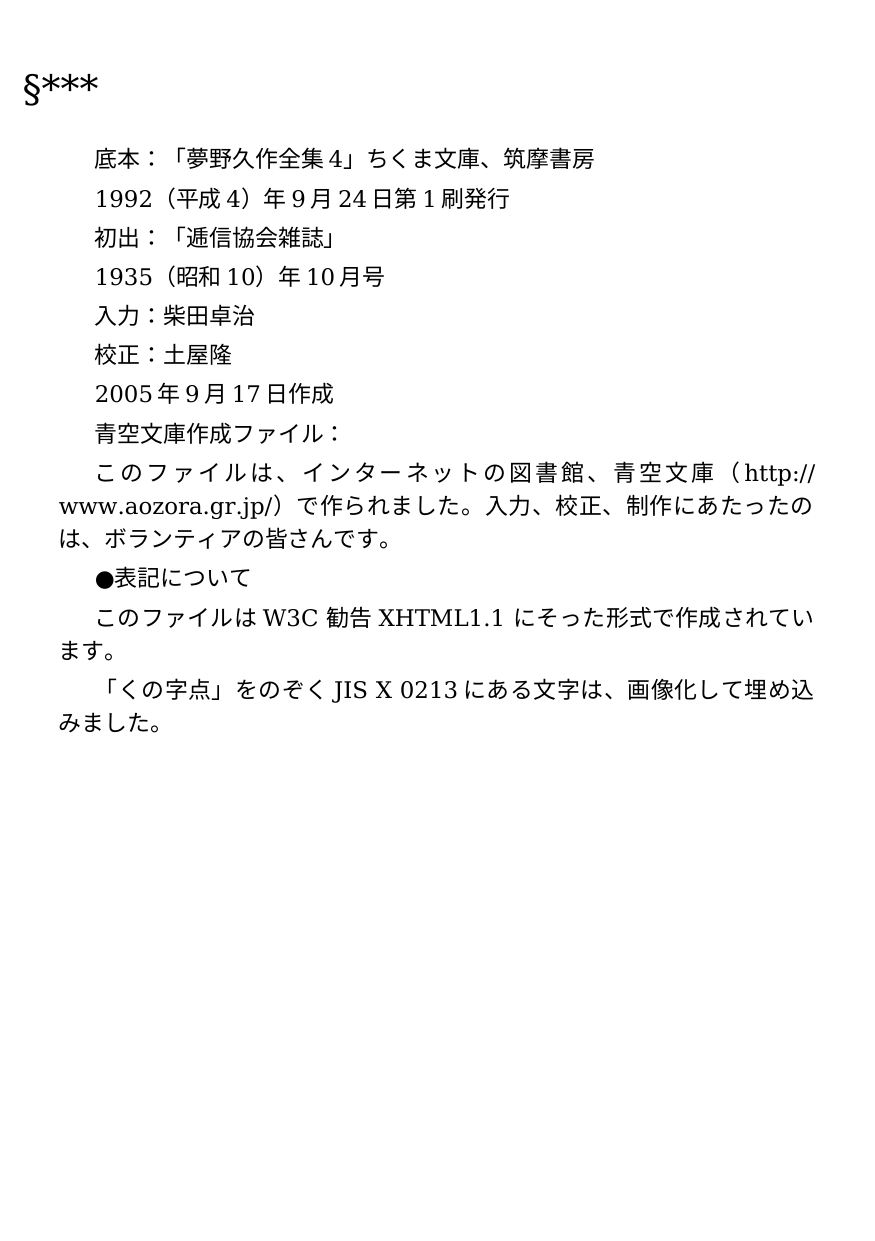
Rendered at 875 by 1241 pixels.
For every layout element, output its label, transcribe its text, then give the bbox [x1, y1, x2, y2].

text 「くの字点」をのぞくJIS X 0213にある文字は、画像化して埋め込みました。 [58, 672, 815, 738]
text 校正：土屋隆 [58, 337, 815, 370]
text 入力：柴田卓治 [58, 298, 815, 331]
text 1935（昭和10）年10月号 [58, 259, 815, 292]
subtitle §*** [22, 67, 851, 111]
text 青空文庫作成ファイル： [58, 416, 815, 449]
text このファイルは W3C 勧告 XHTML1.1 にそった形式で作成されています。 [58, 599, 815, 666]
text 1992（平成4）年9月24日第1刷発行 [58, 181, 815, 214]
text 2005年9月17日作成 [58, 376, 815, 409]
text ●表記について [58, 560, 815, 593]
text 底本：「夢野久作全集4」ちくま文庫、筑摩書房 [58, 141, 815, 174]
text 初出：「逓信協会雑誌」 [58, 220, 815, 253]
text このファイルは、インターネットの図書館、青空文庫（http://www.aozora.gr.jp/）で作られました。入力、校正、制作にあたったのは、ボランティアの皆さんです。 [58, 455, 815, 554]
